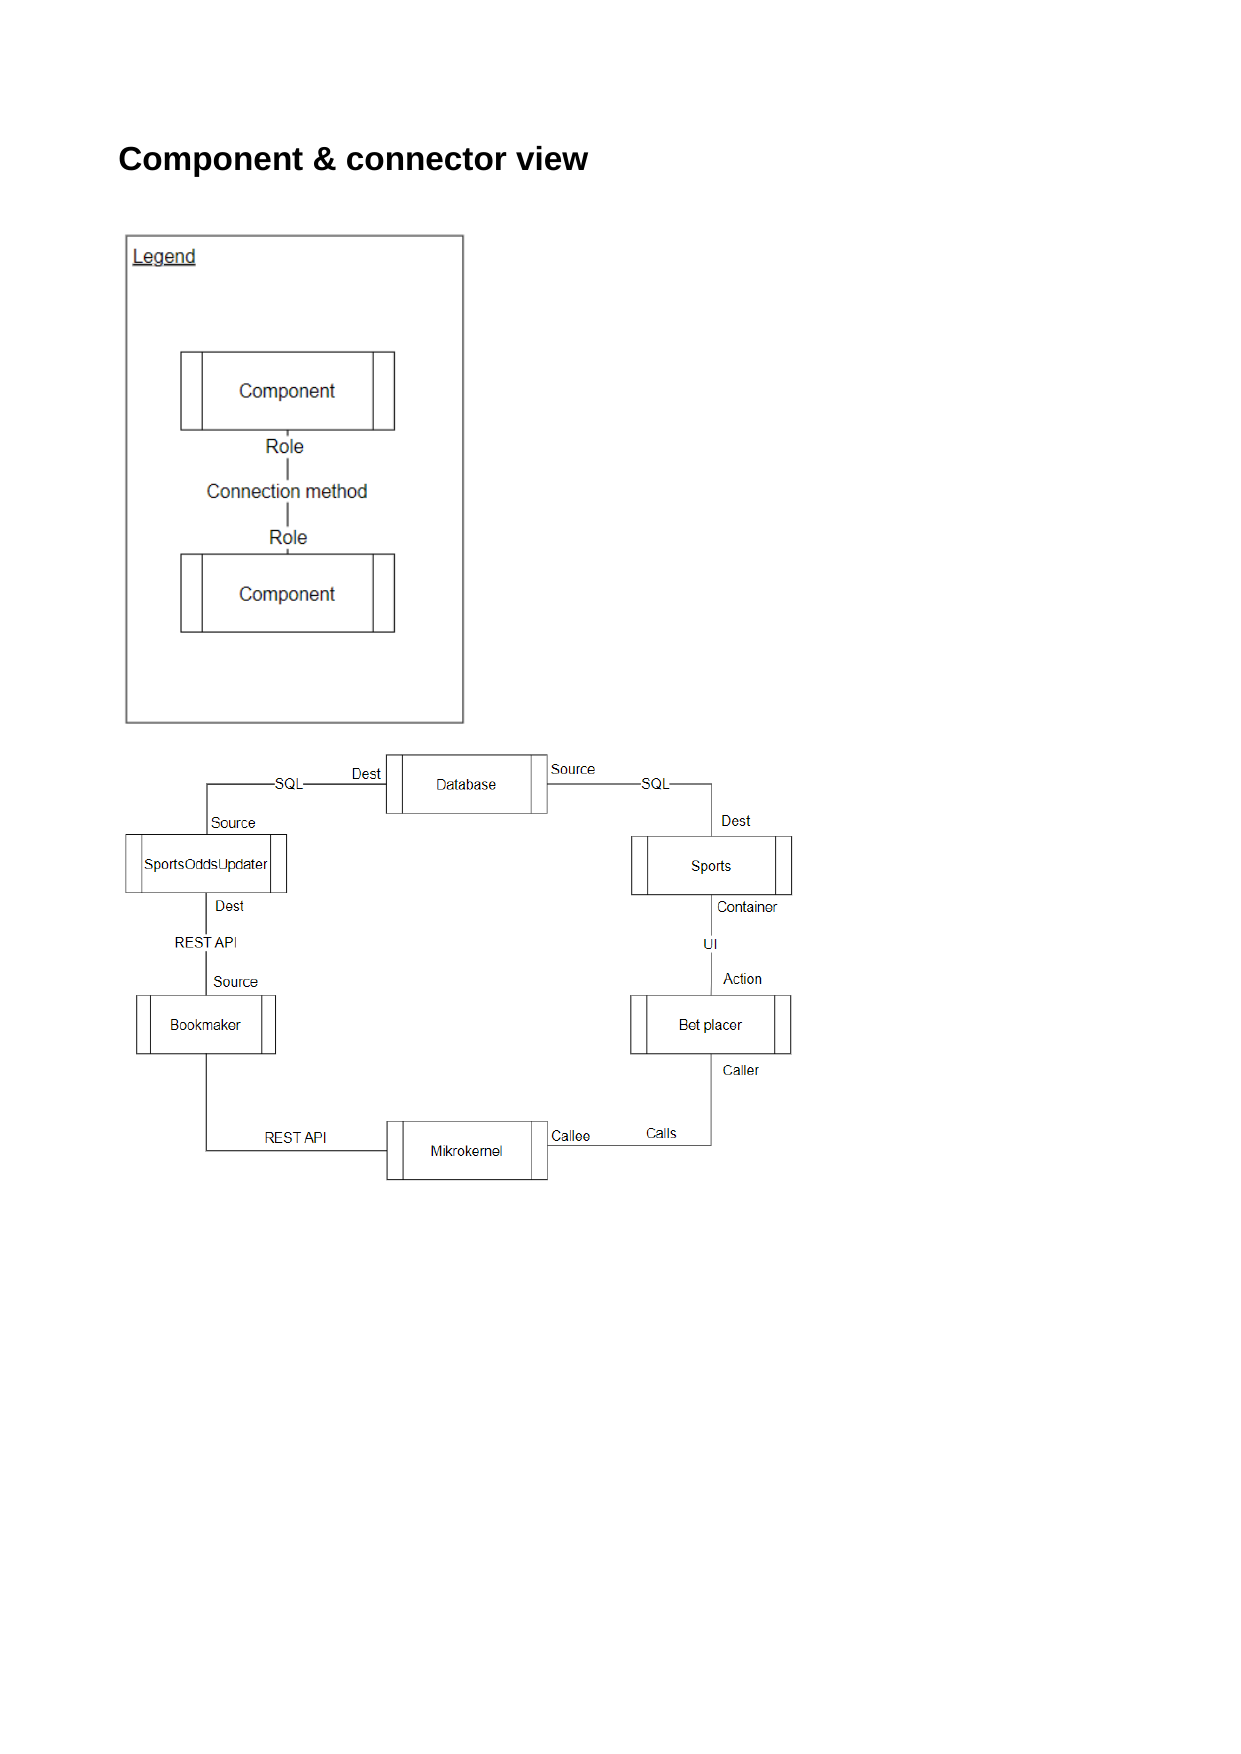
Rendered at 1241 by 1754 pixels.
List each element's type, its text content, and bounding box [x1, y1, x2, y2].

picture [118, 750, 797, 1185]
picture [118, 225, 473, 732]
subtitle Component & connector view [118, 139, 1122, 177]
